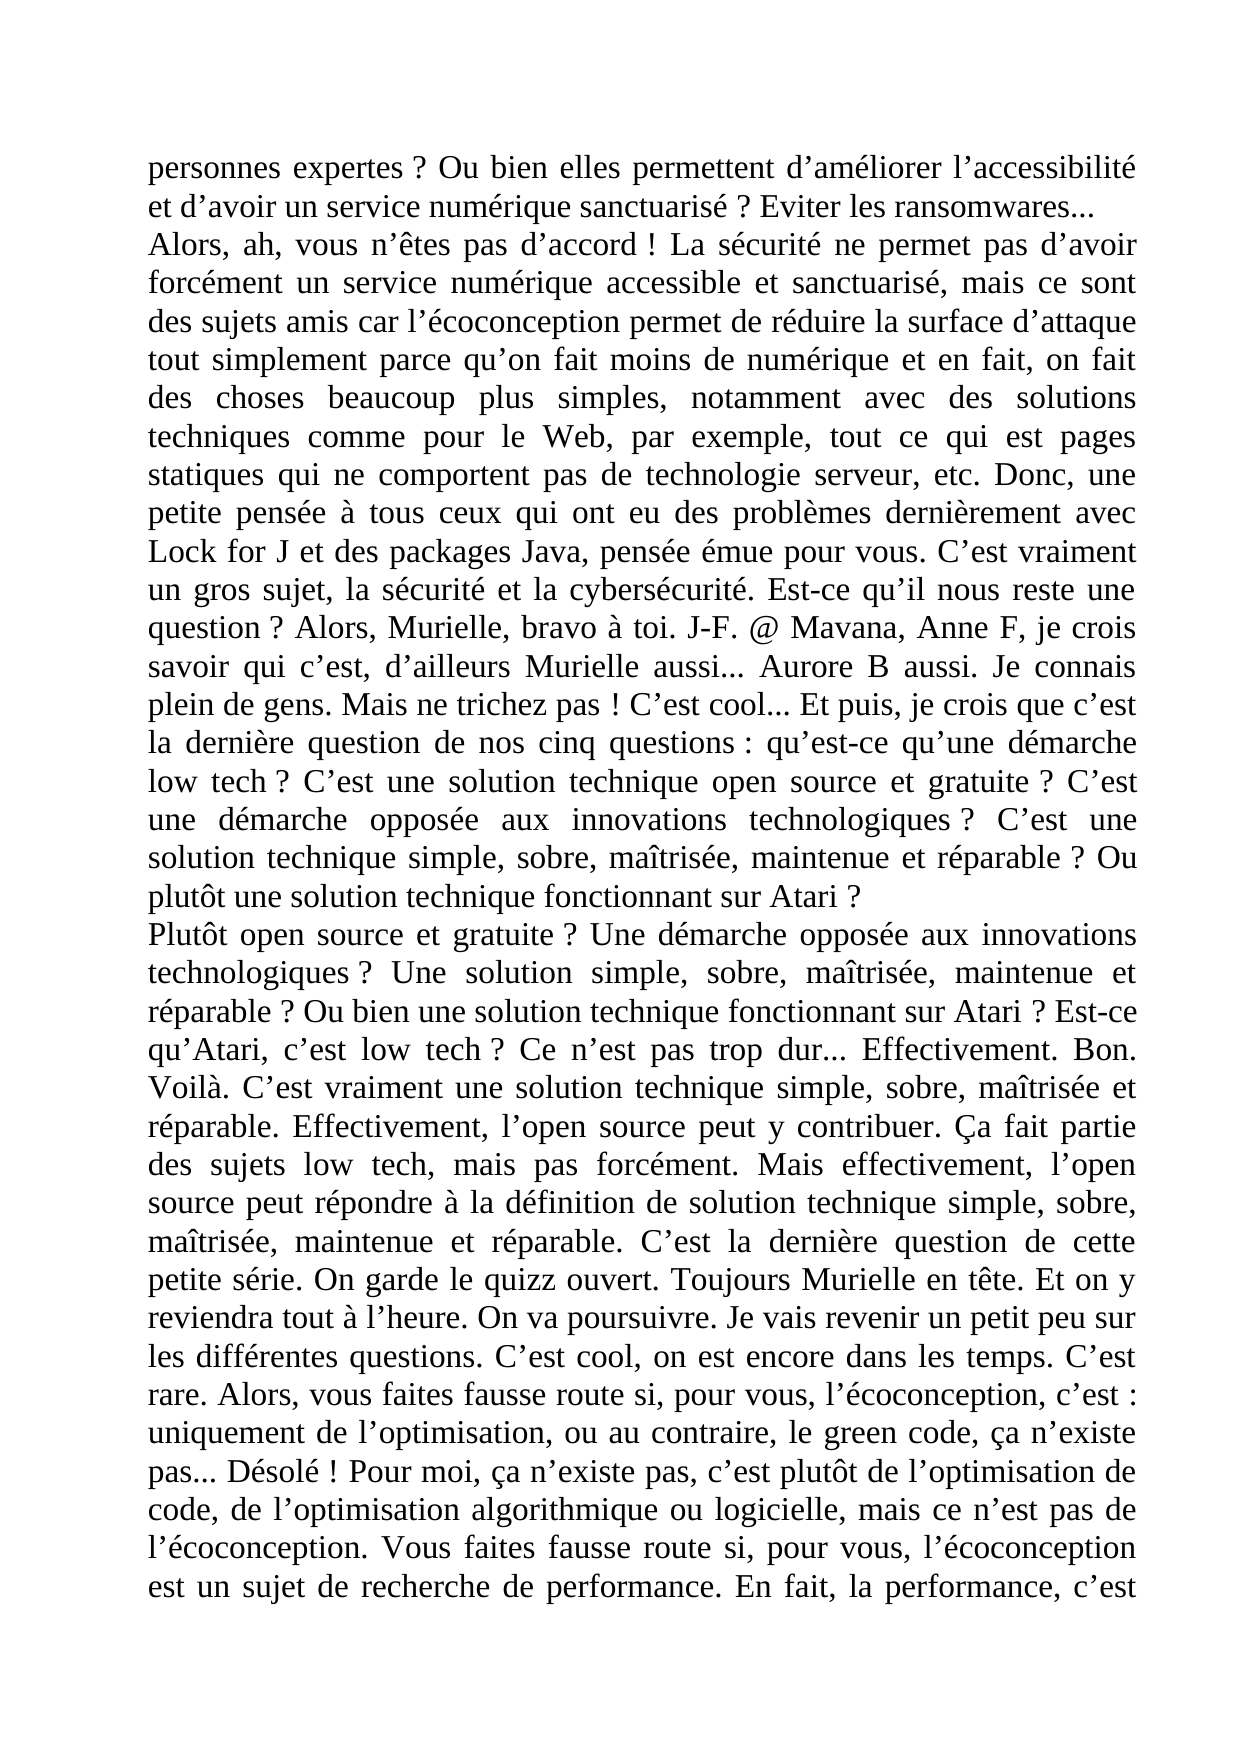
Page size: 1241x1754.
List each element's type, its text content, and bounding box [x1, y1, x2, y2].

text Plutôt open source et gratuite ? Une démarche opposée aux innovations technologiques ? Une solution simple, sobre, maîtrisée, maintenue et réparable ? Ou bien une solution technique fonctionnant sur Atari ? Est-ce qu’Atari, c’est low tech ? Ce n’est pas trop dur... Effectivement. Bon. Voilà. C’est vraiment une solution technique simple, sobre, maîtrisée et réparable. Effectivement, l’open source peut y contribuer. Ça fait partie des sujets low tech, mais pas forcément. Mais effectivement, l’open source peut répondre à la définition de solution technique simple, sobre, maîtrisée, maintenue et réparable. C’est la dernière question de cette petite série. On garde le quizz ouvert. Toujours Murielle en tête. Et on y reviendra tout à l’heure. On va poursuivre. Je vais revenir un petit peu sur les différentes questions. C’est cool, on est encore dans les temps. C’est rare. Alors, vous faites fausse route si, pour vous, l’écoconception, c’est : uniquement de l’optimisation, ou au contraire, le green code, ça n’existe pas... Désolé ! Pour moi, ça n’existe pas, c’est plutôt de l’optimisation de code, de l’optimisation algorithmique ou logicielle, mais ce n’est pas de l’écoconception. Vous faites fausse route si, pour vous, l’écoconception est un sujet de recherche de performance. En fait, la performance, c’est [148, 914, 1137, 1604]
text Alors, ah, vous n’êtes pas d’accord ! La sécurité ne permet pas d’avoir forcément un service numérique accessible et sanctuarisé, mais ce sont des sujets amis car l’écoconception permet de réduire la surface d’attaque tout simplement parce qu’on fait moins de numérique et en fait, on fait des choses beaucoup plus simples, notamment avec des solutions techniques comme pour le Web, par exemple, tout ce qui est pages statiques qui ne comportent pas de technologie serveur, etc. Donc, une petite pensée à tous ceux qui ont eu des problèmes dernièrement avec Lock for J et des packages Java, pensée émue pour vous. C’est vraiment un gros sujet, la sécurité et la cybersécurité. Est-ce qu’il nous reste une question ? Alors, Murielle, bravo à toi. J-F. @ Mavana, Anne F, je crois savoir qui c’est, d’ailleurs Murielle aussi... Aurore B aussi. Je connais plein de gens. Mais ne trichez pas ! C’est cool... Et puis, je crois que c’est la dernière question de nos cinq questions : qu’est-ce qu’une démarche low tech ? C’est une solution technique open source et gratuite ? C’est une démarche opposée aux innovations technologiques ? C’est une solution technique simple, sobre, maîtrisée, maintenue et réparable ? Ou plutôt une solution technique fonctionnant sur Atari ? [148, 224, 1137, 914]
text personnes expertes ? Ou bien elles permettent d’améliorer l’accessibilité et d’avoir un service numérique sanctuarisé ? Eviter les ransomwares... [148, 148, 1137, 224]
